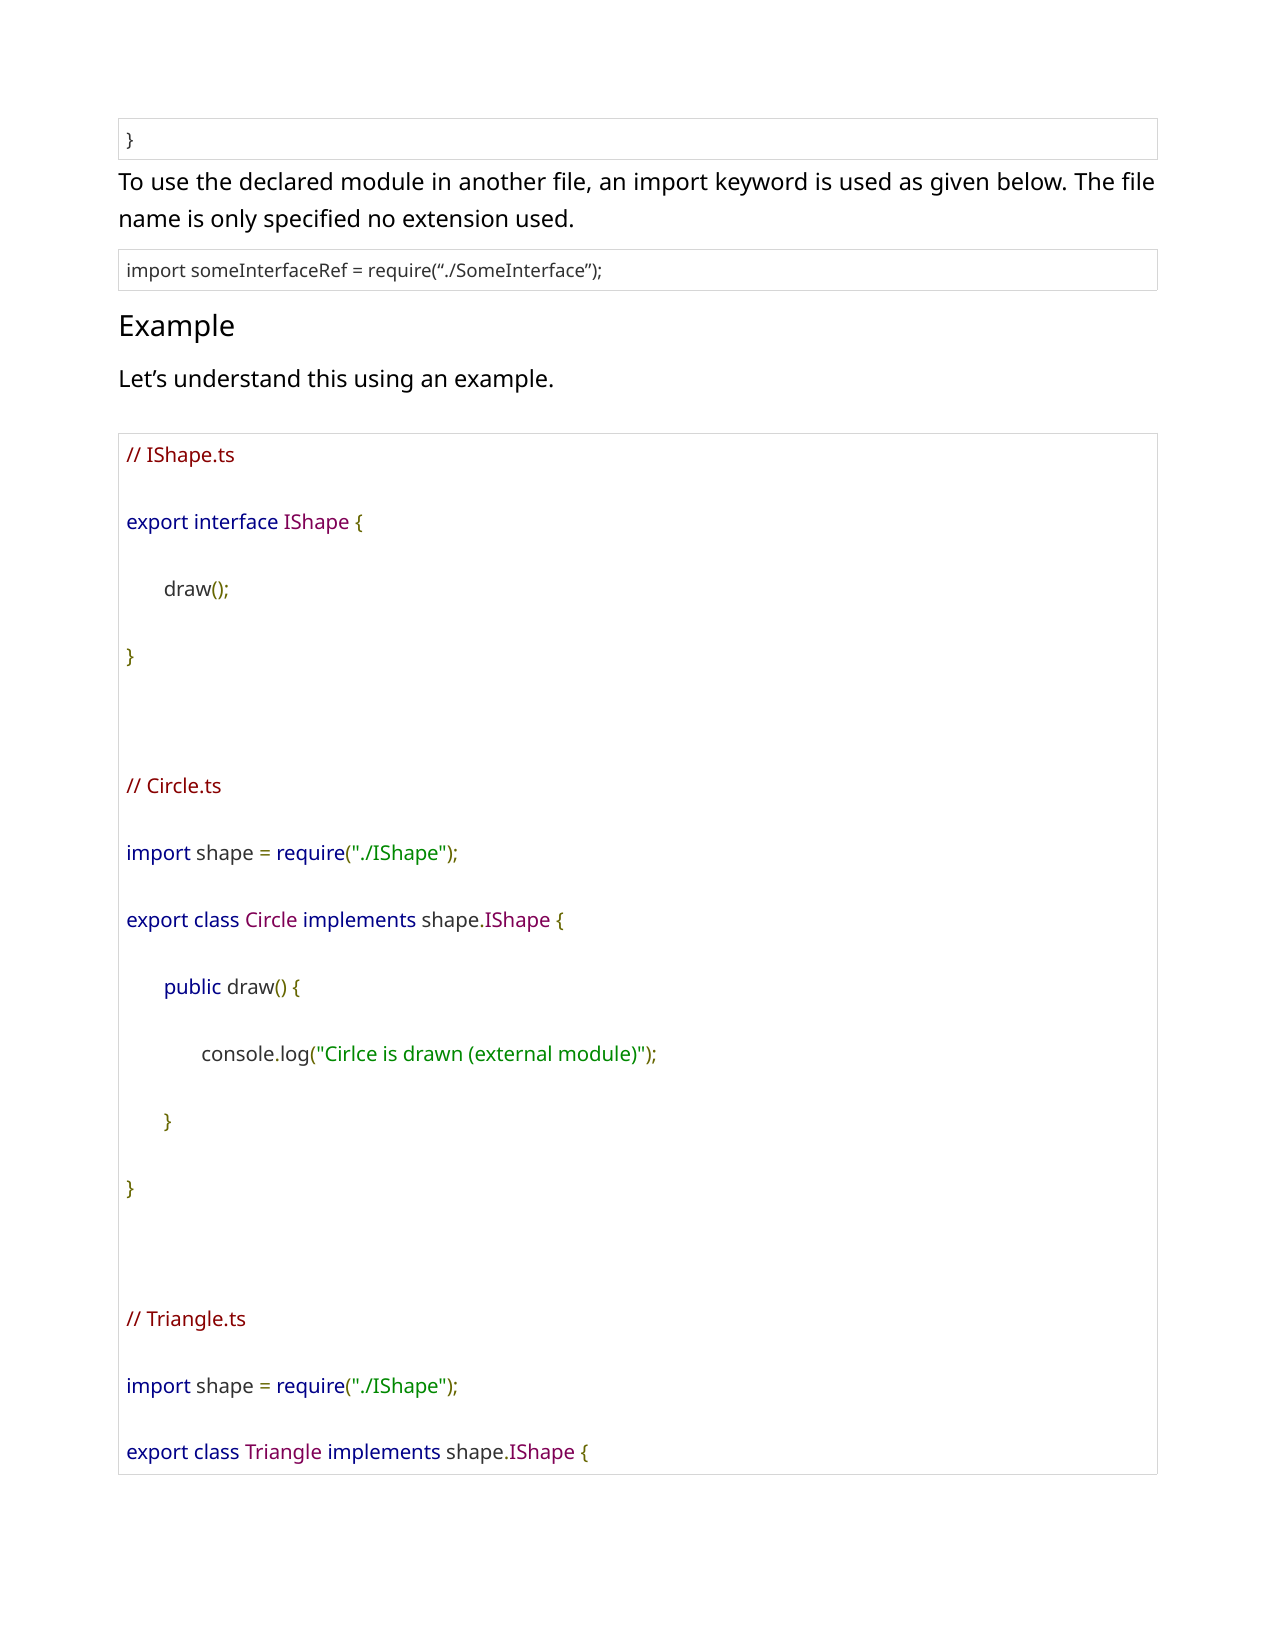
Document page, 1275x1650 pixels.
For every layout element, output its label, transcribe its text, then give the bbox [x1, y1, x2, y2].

text // IShape.ts [119, 434, 1157, 468]
text draw(); [119, 566, 1157, 602]
text Let’s understand this using an example. [118, 357, 1157, 395]
text To use the declared module in another file, an import keyword is used as given below. The file name is only specified no extension used. [118, 160, 1157, 234]
text import someInterfaceRef = require(“./SomeInterface”); [119, 250, 1157, 290]
text } [119, 1099, 1157, 1134]
text } [119, 119, 1157, 159]
text import shape = require("./IShape"); [119, 1363, 1157, 1399]
text export class Circle implements shape.IShape { [119, 898, 1157, 933]
text export interface IShape { [119, 499, 1157, 535]
text import shape = require("./IShape"); [119, 831, 1157, 867]
text public draw() { [119, 964, 1157, 1000]
text // Circle.ts [119, 764, 1157, 800]
text console.log("Cirlce is drawn (external module)"); [119, 1032, 1157, 1067]
subtitle Example [118, 305, 1157, 345]
text export class Triangle implements shape.IShape { [119, 1430, 1157, 1474]
text } [119, 633, 1157, 669]
text } [119, 1166, 1157, 1201]
text // Triangle.ts [119, 1297, 1157, 1332]
